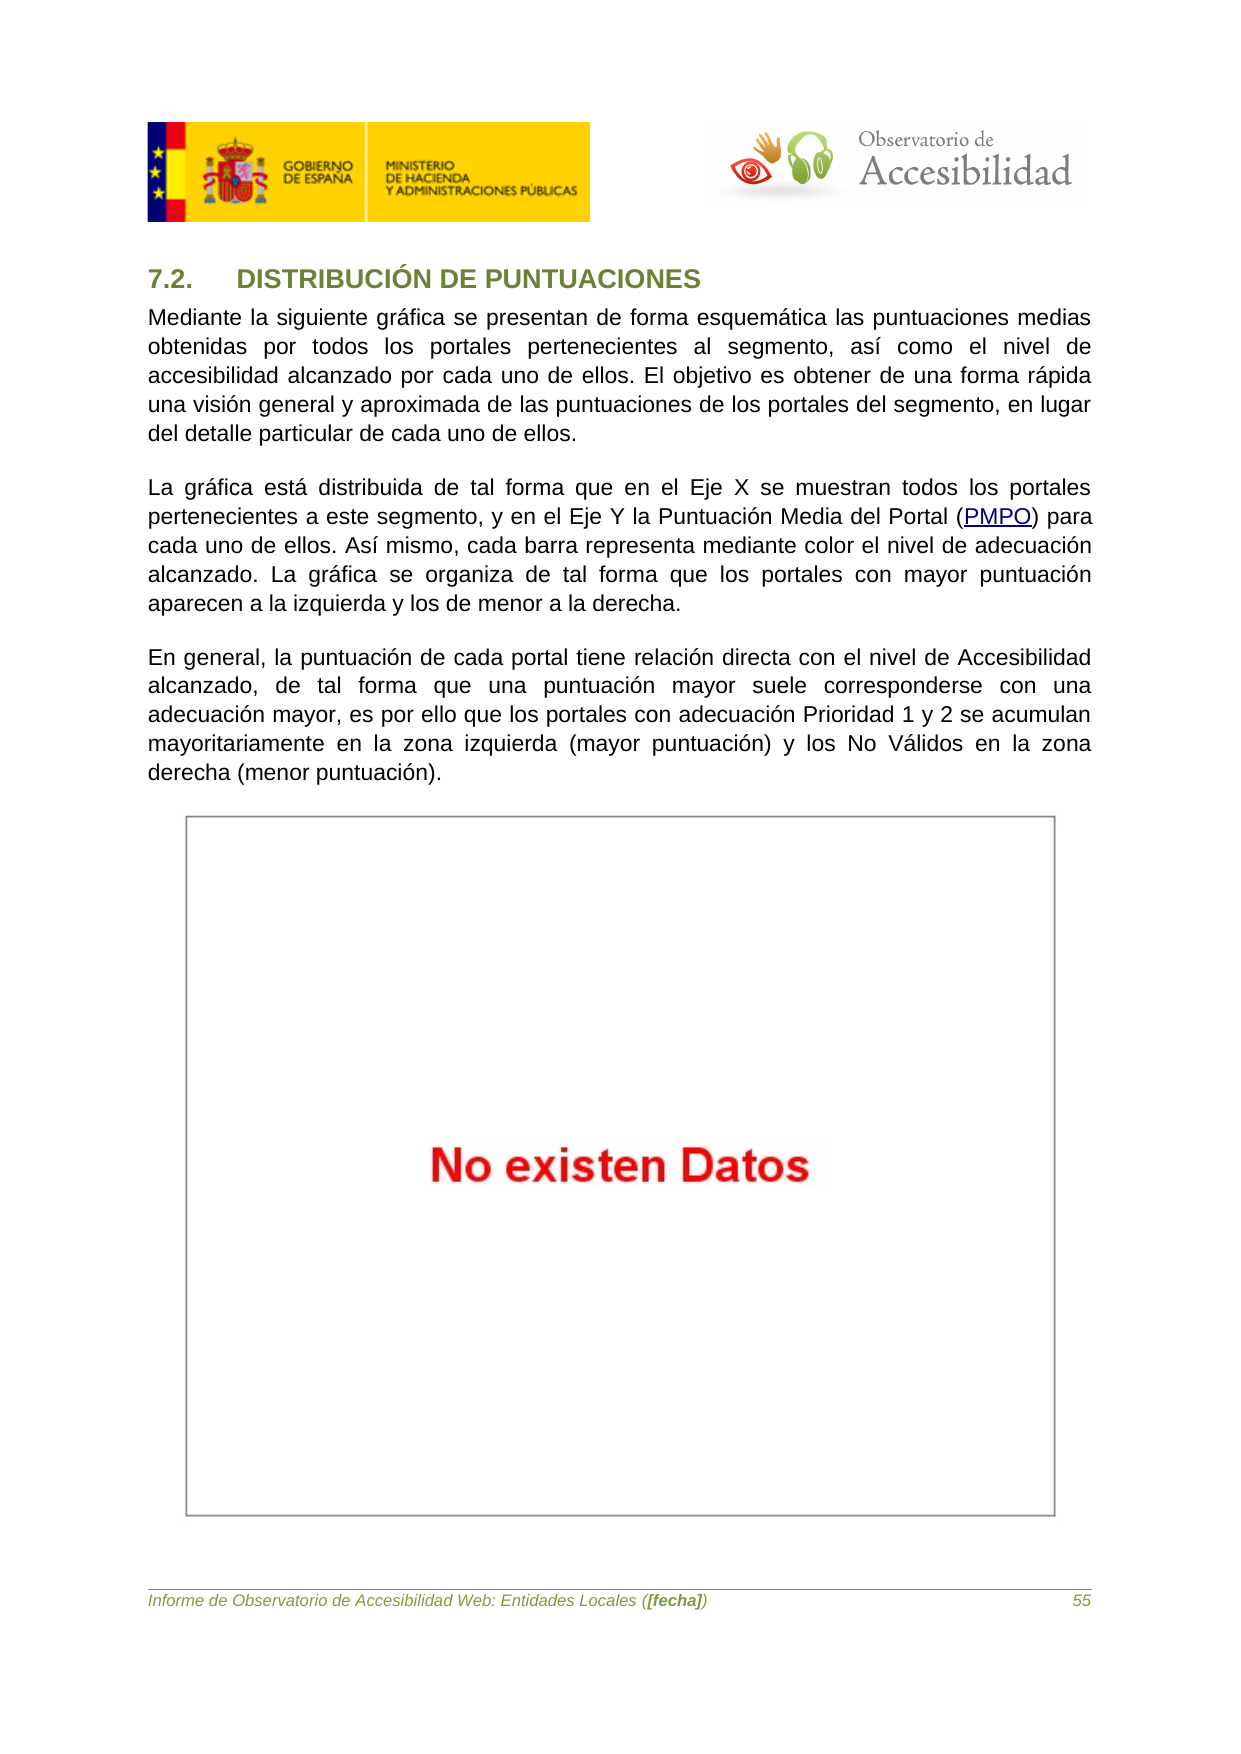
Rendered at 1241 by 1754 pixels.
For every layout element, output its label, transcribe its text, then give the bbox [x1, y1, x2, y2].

picture [147, 122, 591, 222]
picture [710, 122, 1086, 205]
list Distribución de puntuaciones [148, 263, 1092, 294]
text La gráfica está distribuida de tal forma que en el Eje X se muestran todos los portales pertenecientes a este segmento, y en el Eje Y la Puntuación Media del Portal (PMPO) para cada uno de ellos. Así mismo, cada barra representa mediante color el nivel de adecuación alcanzado. La gráfica se organiza de tal forma que los portales con mayor puntuación aparecen a la izquierda y los de menor a la derecha. [148, 474, 1092, 616]
text En general, la puntuación de cada portal tiene relación directa con el nivel de Accesibilidad alcanzado, de tal forma que una puntuación mayor suele corresponderse con una adecuación mayor, es por ello que los portales con adecuación Prioridad 1 y 2 se acumulan mayoritariamente en la zona izquierda (mayor puntuación) y los No Válidos en la zona derecha (menor puntuación). [148, 643, 1092, 786]
text Mediante la siguiente gráfica se presentan de forma esquemática las puntuaciones medias obtenidas por todos los portales pertenecientes al segmento, así como el nivel de accesibilidad alcanzado por cada uno de ellos. El objetivo es obtener de una forma rápida una visión general y aproximada de las puntuaciones de los portales del segmento, en lugar del detalle particular de cada uno de ellos. [148, 304, 1092, 446]
picture [178, 813, 1062, 1523]
